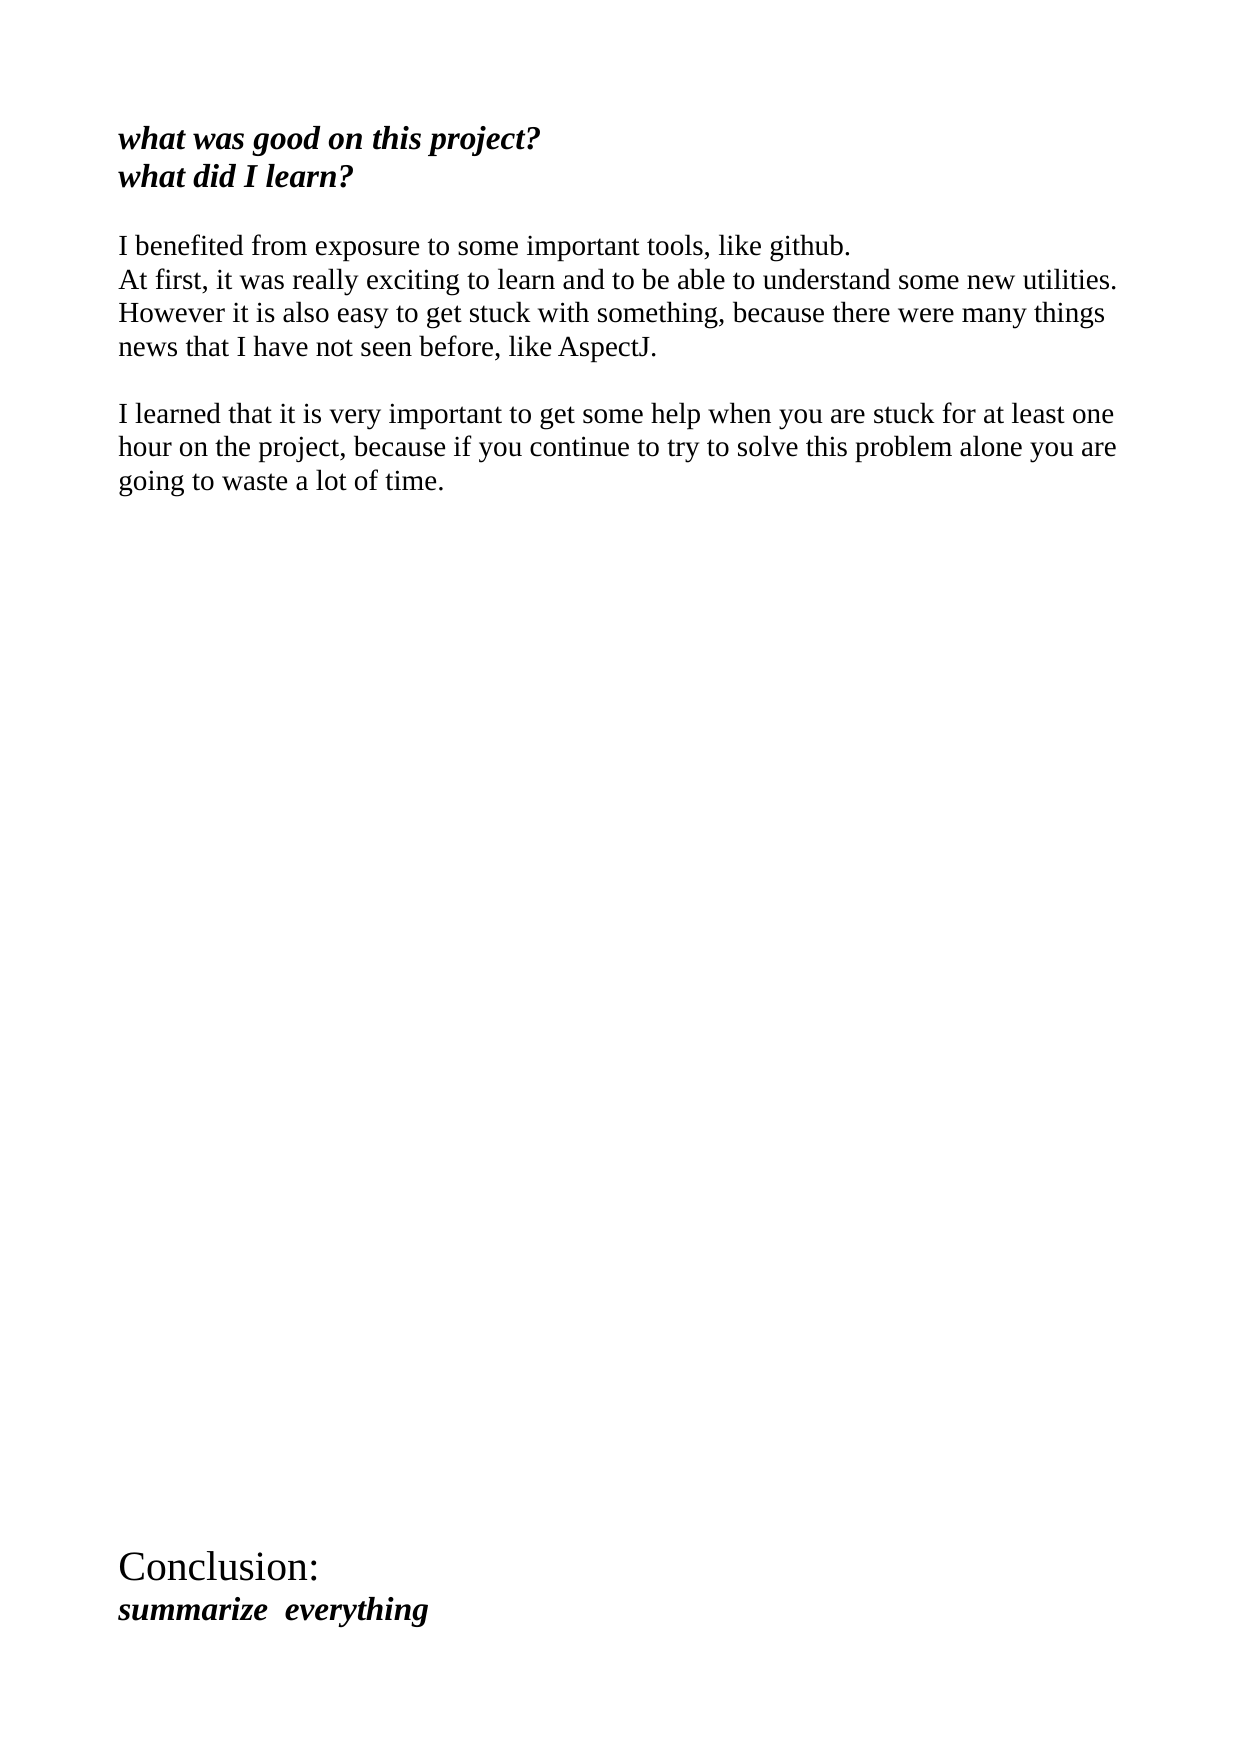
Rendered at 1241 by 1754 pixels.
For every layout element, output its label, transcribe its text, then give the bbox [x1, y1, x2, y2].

text I benefited from exposure to some important tools, like github. [118, 228, 1122, 262]
text At first, it was really exciting to learn and to be able to understand some new utilities. However it is also easy to get stuck with something, because there were many things news that I have not seen before, like AspectJ. [118, 262, 1122, 362]
text I learned that it is very important to get some help when you are stuck for at least one hour on the project, because if you continue to try to solve this problem alone you are going to waste a lot of time. [118, 396, 1122, 497]
text what was good on this project? [118, 118, 1122, 156]
text Conclusion: [118, 1541, 1122, 1589]
text what did I learn? [118, 156, 1122, 195]
text summarize everything [118, 1589, 1122, 1627]
